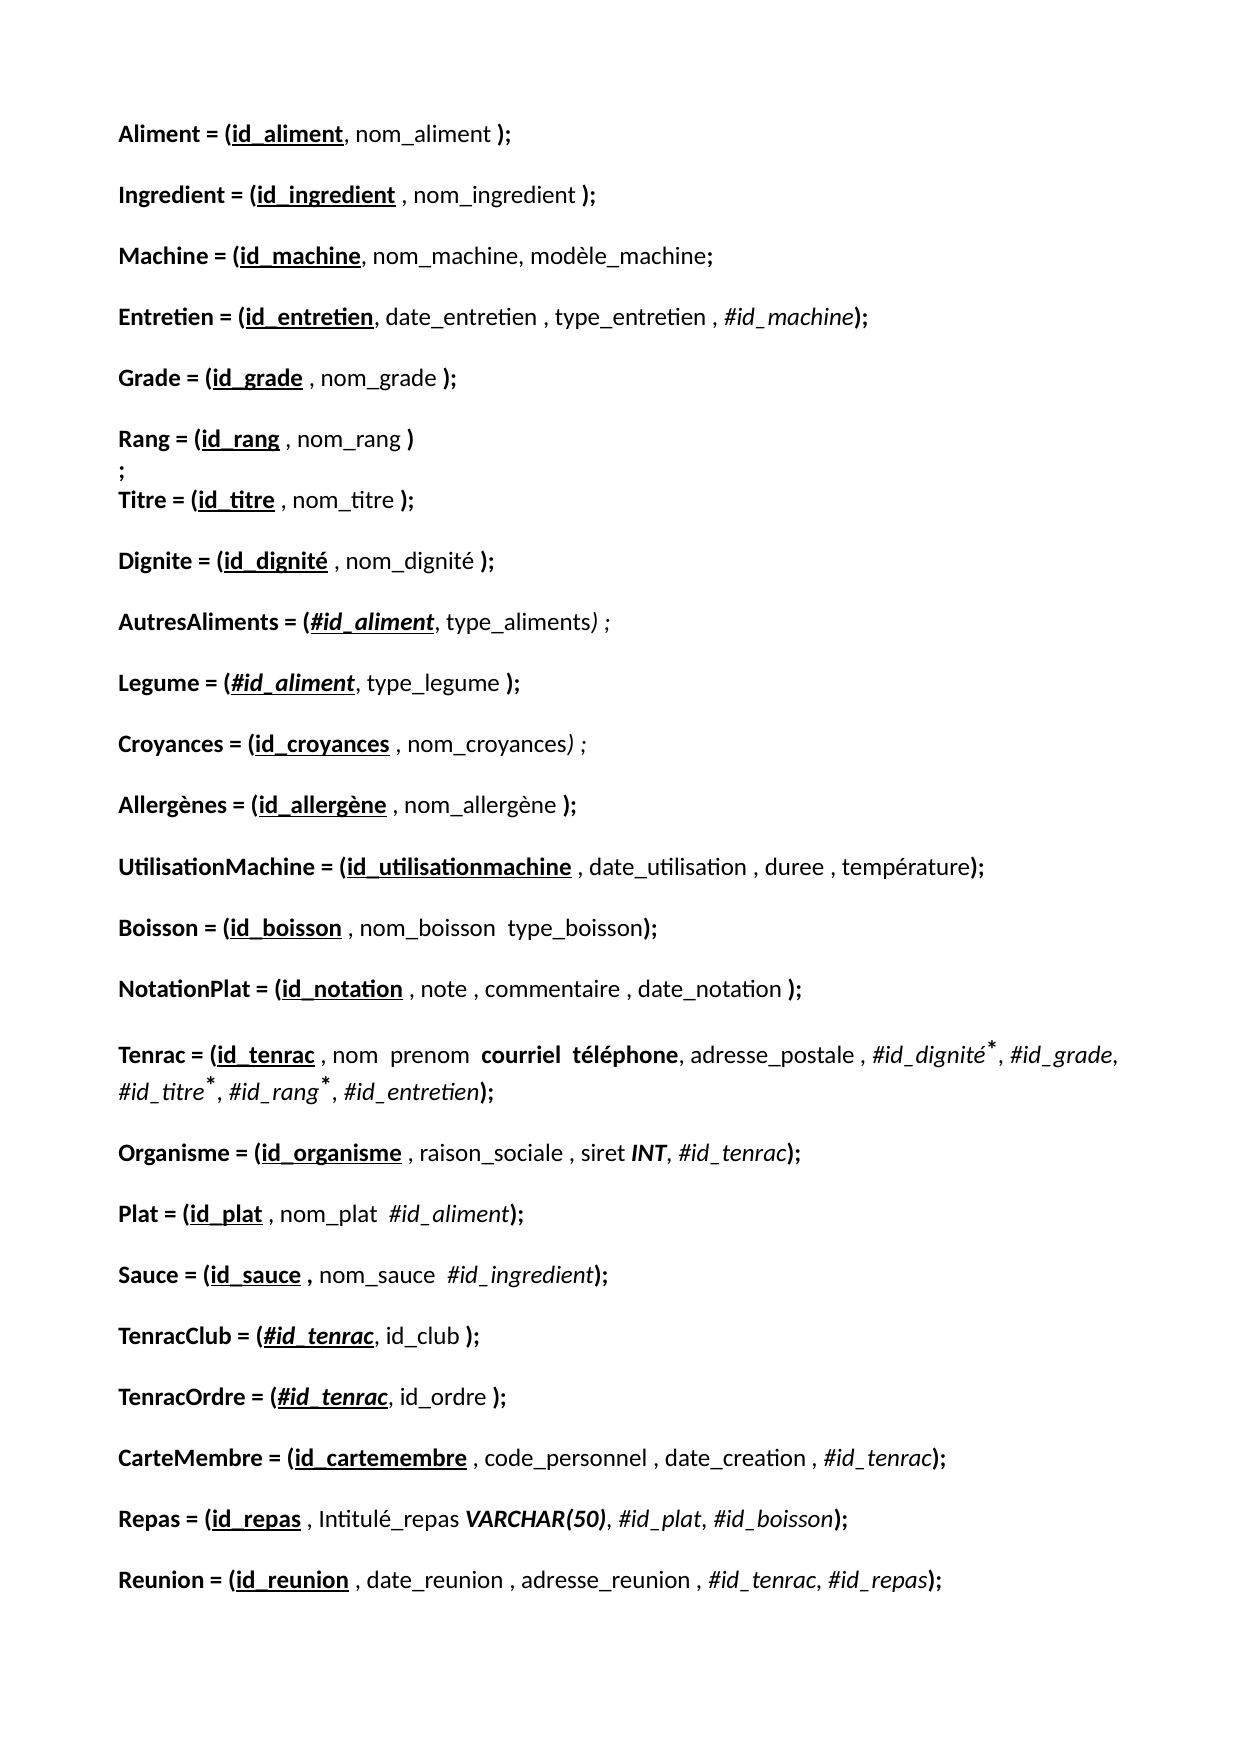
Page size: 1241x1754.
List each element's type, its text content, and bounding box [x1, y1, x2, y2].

text Machine = (id_machine, nom_machine, modèle_machine; [118, 240, 1122, 271]
text ; [118, 454, 1122, 484]
text UtilisationMachine = (id_utilisationmachine , date_utilisation , duree , température); [118, 851, 1122, 881]
text Sauce = (id_sauce , nom_sauce #id_ingredient); [118, 1259, 1122, 1289]
text Entretien = (id_entretien, date_entretien , type_entretien , #id_machine); [118, 301, 1122, 332]
text Rang = (id_rang , nom_rang ) [118, 423, 1122, 454]
text Ingredient = (id_ingredient , nom_ingredient ); [118, 179, 1122, 210]
text Titre = (id_titre , nom_titre ); [118, 484, 1122, 515]
text Tenrac = (id_tenrac , nom prenom courriel téléphone, adresse_postale , #id_dignité*, #id_grade, #id_titre*, #id_rang*, #id_entretien); [118, 1034, 1122, 1106]
text Plat = (id_plat , nom_plat #id_aliment); [118, 1198, 1122, 1228]
text Grade = (id_grade , nom_grade ); [118, 362, 1122, 393]
text AutresAliments = (#id_aliment, type_aliments) ; [118, 606, 1122, 637]
text Repas = (id_repas , Intitulé_repas VARCHAR(50), #id_plat, #id_boisson); [118, 1503, 1122, 1533]
text TenracOrdre = (#id_tenrac, id_ordre ); [118, 1381, 1122, 1411]
text Dignite = (id_dignité , nom_dignité ); [118, 545, 1122, 576]
text Boisson = (id_boisson , nom_boisson type_boisson); [118, 912, 1122, 942]
text Allergènes = (id_allergène , nom_allergène ); [118, 789, 1122, 820]
text Croyances = (id_croyances , nom_croyances) ; [118, 728, 1122, 759]
text Reunion = (id_reunion , date_reunion , adresse_reunion , #id_tenrac, #id_repas); [118, 1564, 1122, 1594]
text Legume = (#id_aliment, type_legume ); [118, 667, 1122, 698]
text Aliment = (id_aliment, nom_aliment ); [118, 118, 1122, 149]
text Organisme = (id_organisme , raison_sociale , siret INT, #id_tenrac); [118, 1137, 1122, 1167]
text TenracClub = (#id_tenrac, id_club ); [118, 1320, 1122, 1350]
text NotationPlat = (id_notation , note , commentaire , date_notation ); [118, 973, 1122, 1003]
text CarteMembre = (id_cartemembre , code_personnel , date_creation , #id_tenrac); [118, 1442, 1122, 1472]
